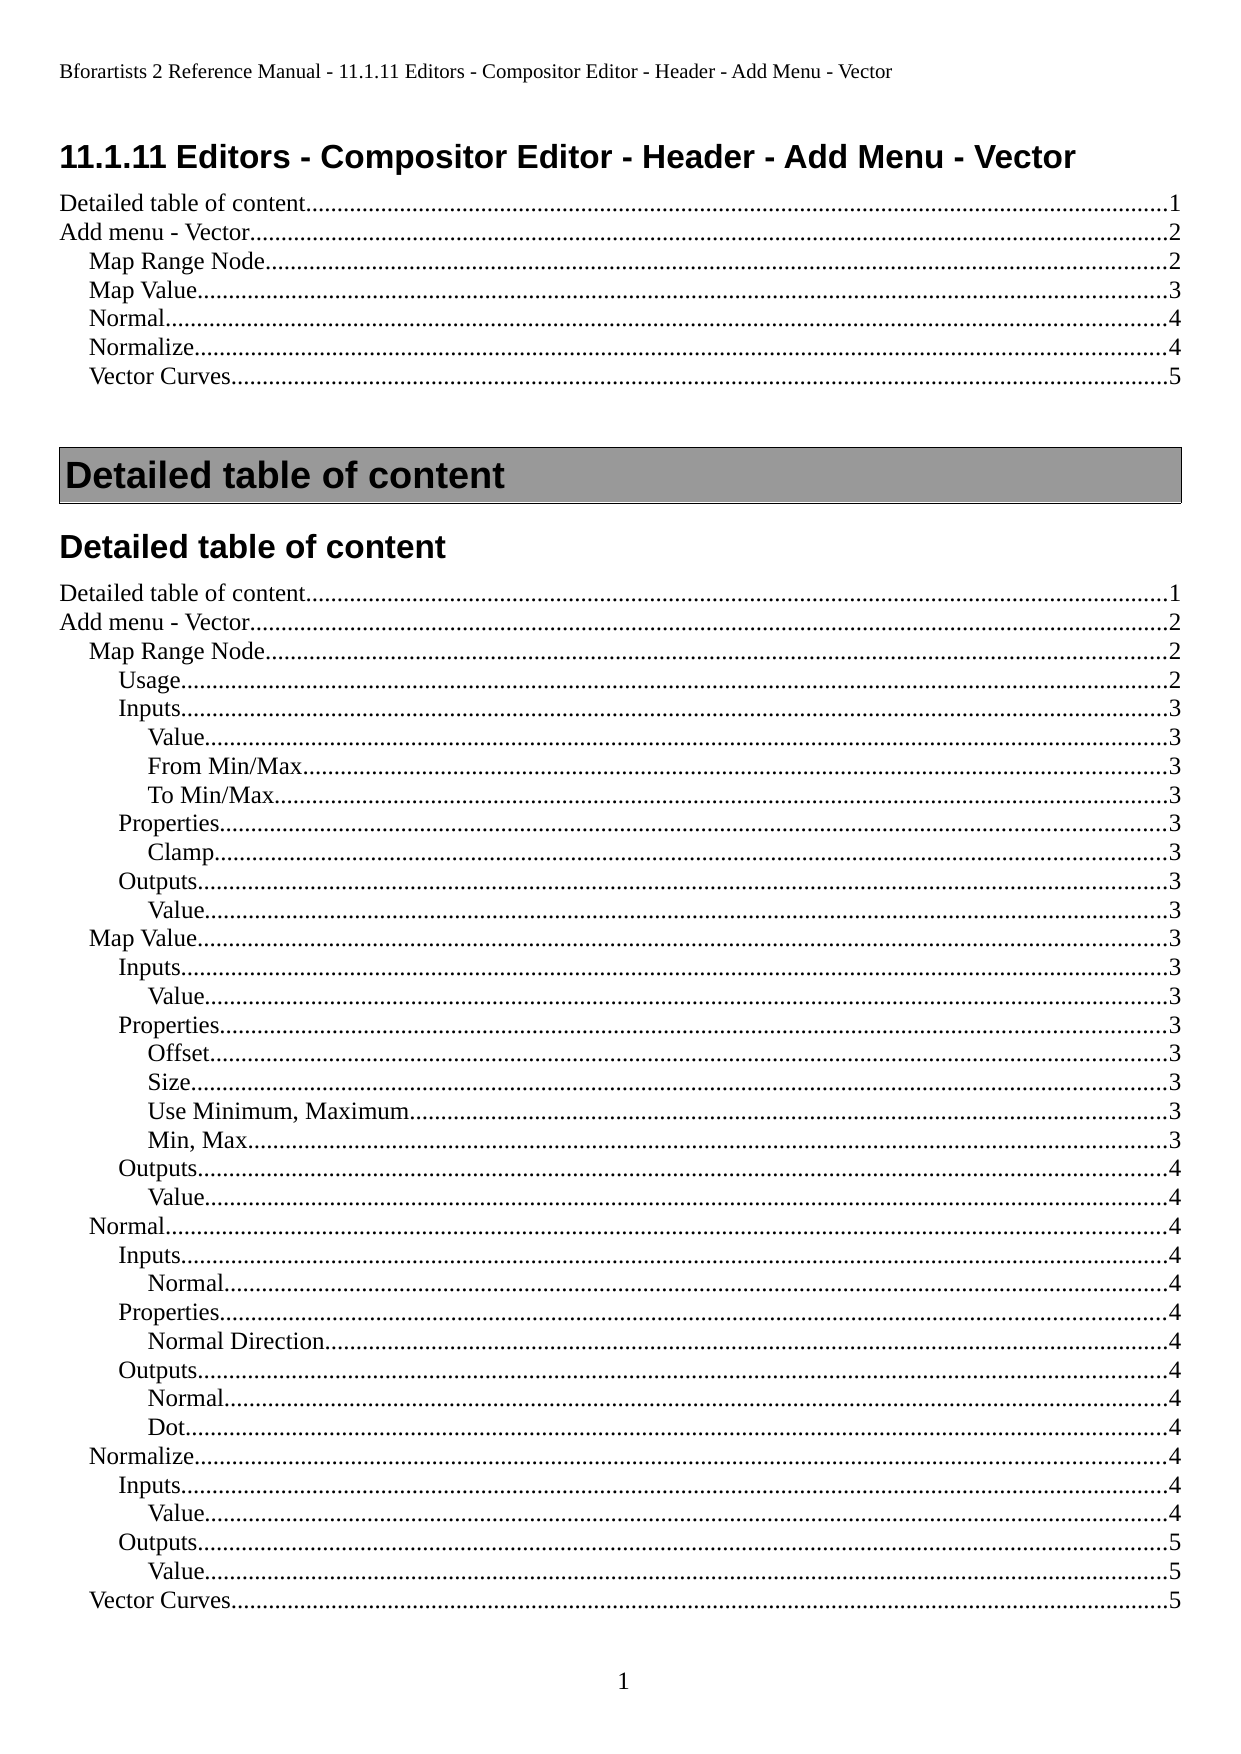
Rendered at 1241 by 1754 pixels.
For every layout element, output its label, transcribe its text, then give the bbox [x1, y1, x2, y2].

text Normal 4 [88, 1211, 1181, 1240]
text Min, Max 3 [147, 1125, 1181, 1153]
text Size 3 [147, 1067, 1181, 1096]
text Value 4 [147, 1498, 1181, 1527]
table_header Detailed table of content [60, 448, 1181, 502]
text Use Minimum, Maximum 3 [147, 1096, 1181, 1125]
text Properties 3 [118, 1010, 1181, 1038]
text Normal 4 [88, 303, 1181, 332]
text Normalize 4 [88, 332, 1181, 361]
text Inputs 3 [118, 693, 1181, 722]
text Detailed table of content 1 [59, 578, 1181, 607]
text Normal 4 [147, 1383, 1181, 1412]
text Usage 2 [118, 665, 1181, 693]
text Clamp 3 [147, 837, 1181, 866]
text Map Value 3 [88, 923, 1181, 952]
text Offset 3 [147, 1038, 1181, 1067]
text To Min/Max 3 [147, 780, 1181, 808]
text From Min/Max 3 [147, 751, 1181, 780]
text Value 3 [147, 895, 1181, 923]
text Value 3 [147, 722, 1181, 751]
text Value 5 [147, 1556, 1181, 1585]
text Outputs 3 [118, 866, 1181, 895]
text Vector Curves 5 [88, 361, 1181, 390]
text Outputs 4 [118, 1355, 1181, 1383]
text Detailed table of content 1 [59, 188, 1181, 217]
text Dot 4 [147, 1412, 1181, 1441]
text Add menu - Vector 2 [59, 217, 1181, 246]
text Outputs 5 [118, 1527, 1181, 1556]
text Add menu - Vector 2 [59, 607, 1181, 636]
text Vector Curves 5 [88, 1585, 1181, 1613]
text Inputs 4 [118, 1470, 1181, 1498]
subtitle Detailed table of content [59, 528, 1181, 566]
text Properties 3 [118, 808, 1181, 837]
subtitle 11.1.11 Editors - Compositor Editor - Header - Add Menu - Vector [59, 138, 1181, 176]
text Map Range Node 2 [88, 636, 1181, 665]
text Inputs 3 [118, 952, 1181, 981]
text Normalize 4 [88, 1441, 1181, 1470]
text Normal Direction 4 [147, 1326, 1181, 1355]
text Normal 4 [147, 1268, 1181, 1297]
text Map Value 3 [88, 275, 1181, 303]
text Value 4 [147, 1182, 1181, 1211]
text Value 3 [147, 981, 1181, 1010]
text Properties 4 [118, 1297, 1181, 1326]
text Map Range Node 2 [88, 246, 1181, 275]
text Inputs 4 [118, 1240, 1181, 1268]
text Outputs 4 [118, 1153, 1181, 1182]
